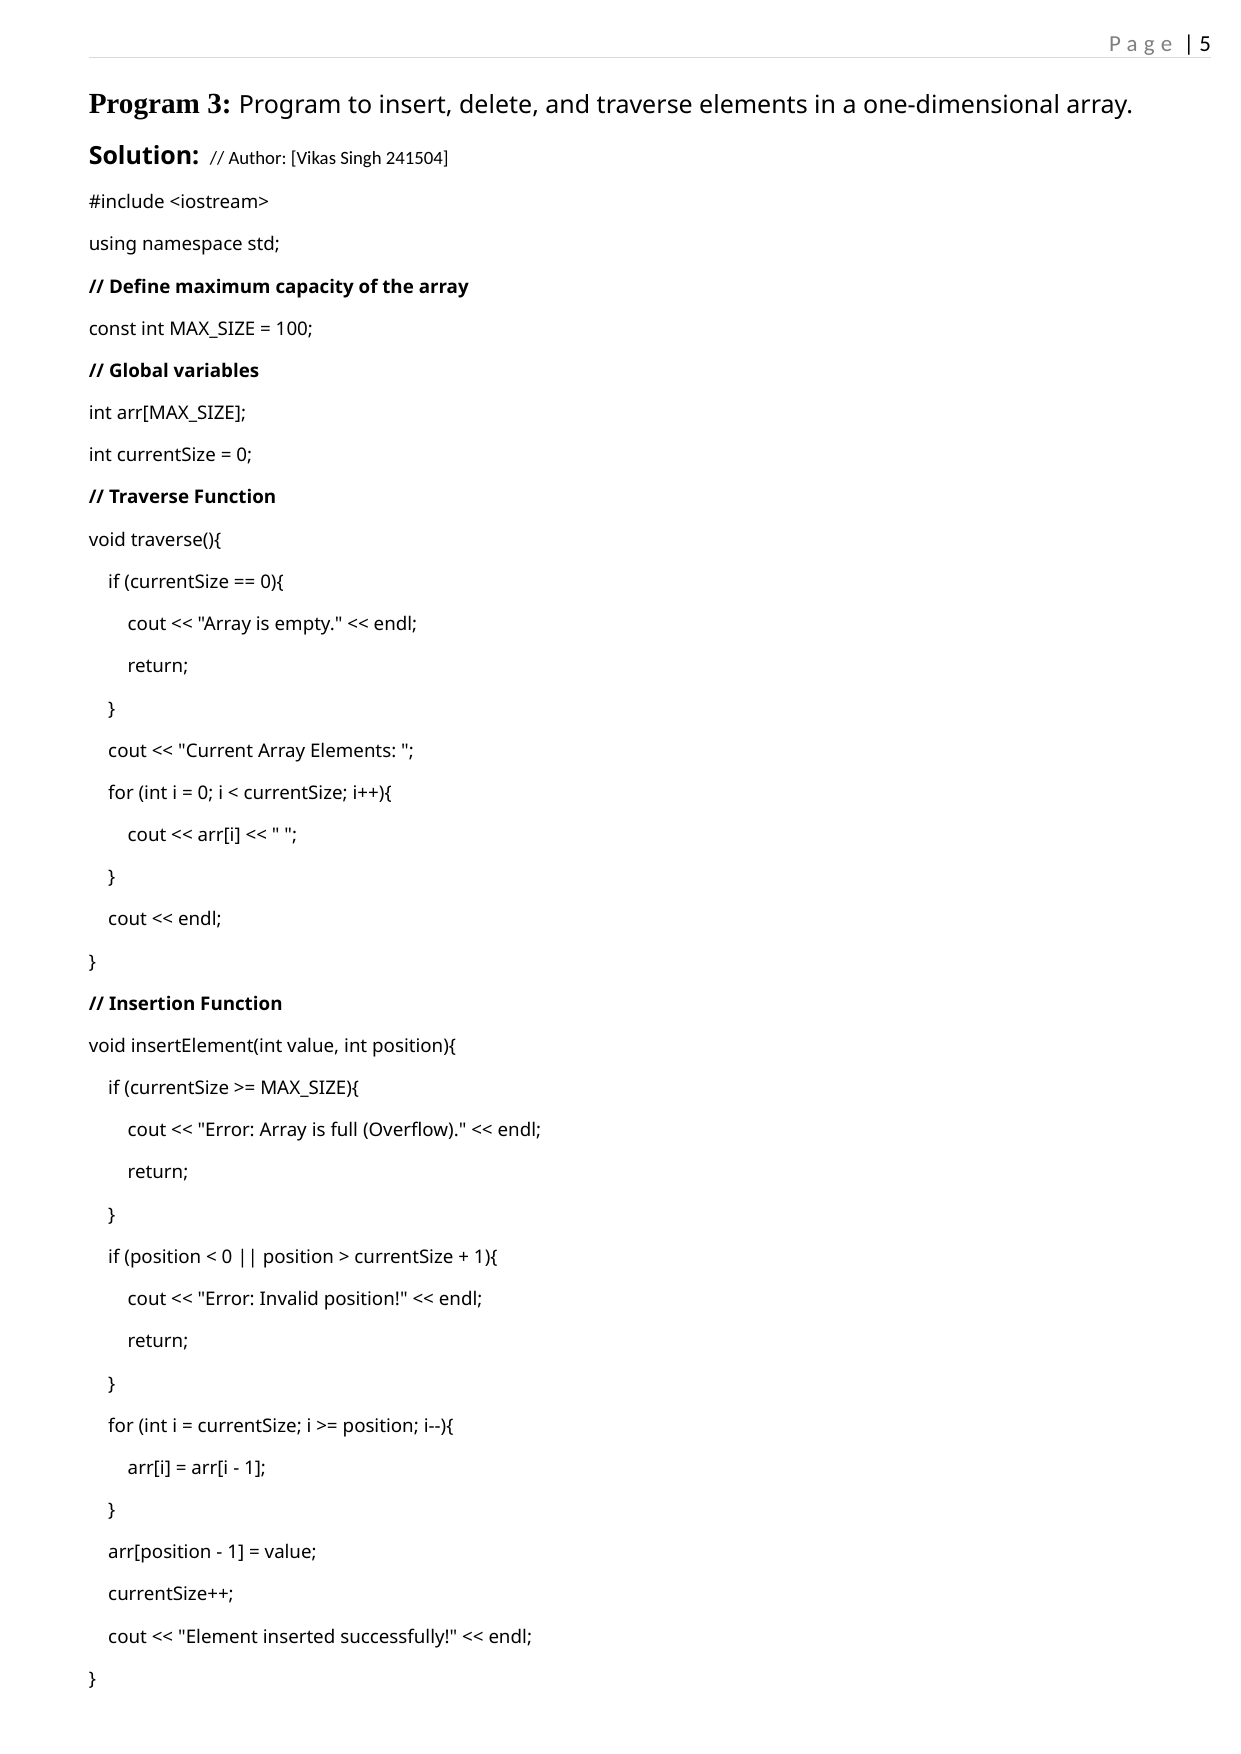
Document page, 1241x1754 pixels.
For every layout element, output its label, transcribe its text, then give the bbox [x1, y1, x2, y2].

text // Insertion Function [88, 990, 1211, 1016]
text } [88, 1496, 1211, 1522]
text int arr[MAX_SIZE]; [88, 399, 1211, 425]
text cout << "Element inserted successfully!" << endl; [88, 1623, 1211, 1648]
text using namespace std; [88, 231, 1211, 256]
text // Global variables [88, 357, 1211, 383]
text } [88, 863, 1211, 889]
text } [88, 695, 1211, 720]
text currentSize++; [88, 1581, 1211, 1606]
text if (position < 0 || position > currentSize + 1){ [88, 1243, 1211, 1269]
text if (currentSize >= MAX_SIZE){ [88, 1074, 1211, 1100]
text cout << "Array is empty." << endl; [88, 610, 1211, 636]
text cout << "Error: Invalid position!" << endl; [88, 1285, 1211, 1311]
text void traverse(){ [88, 526, 1211, 552]
text for (int i = currentSize; i >= position; i--){ [88, 1412, 1211, 1437]
text int currentSize = 0; [88, 442, 1211, 467]
text const int MAX_SIZE = 100; [88, 315, 1211, 341]
text cout << arr[i] << " "; [88, 821, 1211, 847]
text void insertElement(int value, int position){ [88, 1032, 1211, 1058]
text cout << "Current Array Elements: "; [88, 737, 1211, 762]
text cout << endl; [88, 906, 1211, 931]
text } [88, 1370, 1211, 1395]
text arr[i] = arr[i - 1]; [88, 1454, 1211, 1480]
text Solution: // Author: [Vikas Singh 241504] [88, 138, 1211, 172]
text // Define maximum capacity of the array [88, 273, 1211, 298]
text cout << "Error: Array is full (Overflow)." << endl; [88, 1117, 1211, 1142]
text } [88, 1665, 1211, 1691]
text return; [88, 1328, 1211, 1353]
text #include <iostream> [88, 188, 1211, 214]
text return; [88, 653, 1211, 678]
text } [88, 948, 1211, 973]
text // Traverse Function [88, 484, 1211, 509]
text return; [88, 1159, 1211, 1184]
text arr[position - 1] = value; [88, 1538, 1211, 1564]
text if (currentSize == 0){ [88, 568, 1211, 594]
text for (int i = 0; i < currentSize; i++){ [88, 779, 1211, 805]
text Program 3: Program to insert, delete, and traverse elements in a one-dimensional array. [88, 87, 1211, 121]
text } [88, 1201, 1211, 1227]
